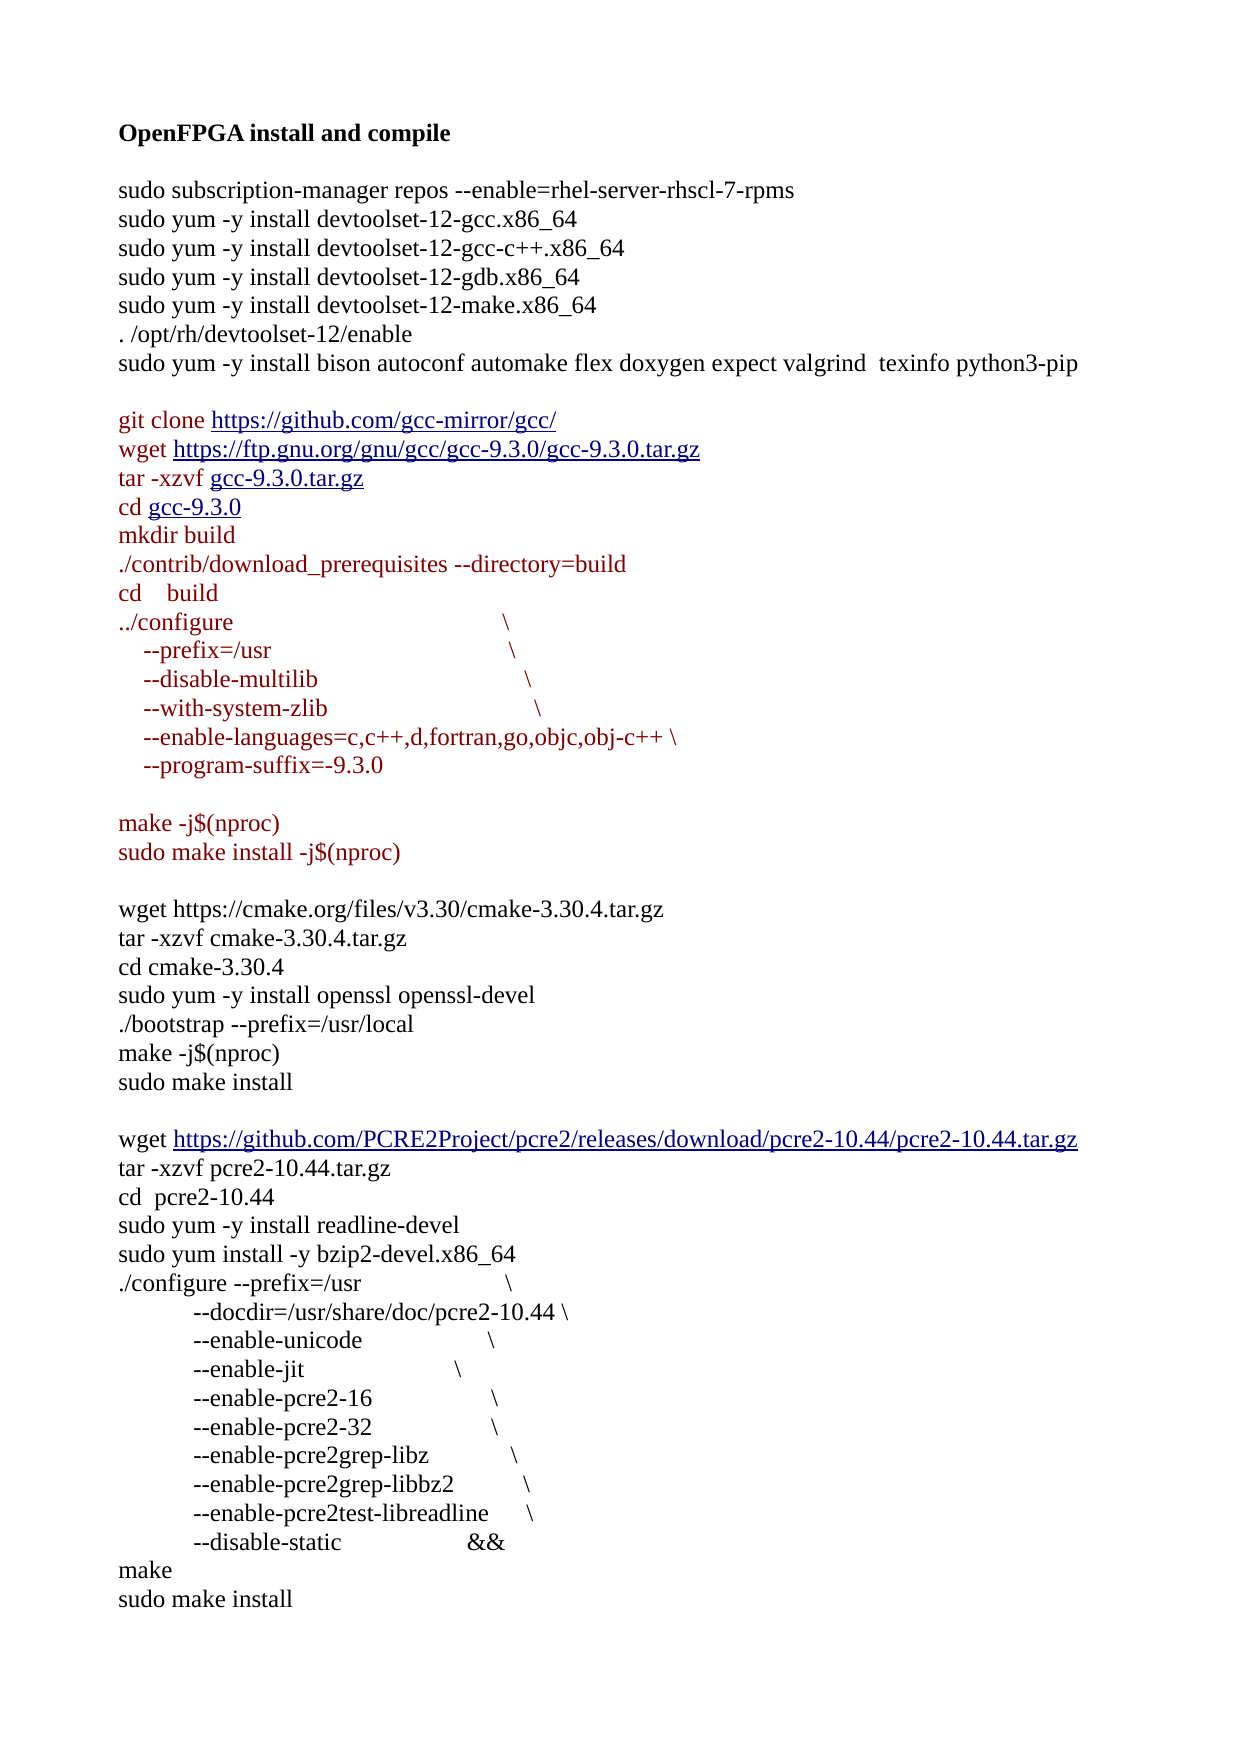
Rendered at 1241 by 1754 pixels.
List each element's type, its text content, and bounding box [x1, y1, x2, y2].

text --enable-unicode \ [118, 1326, 1122, 1354]
text sudo make install [118, 1584, 1122, 1613]
text --with-system-zlib \ [118, 693, 1122, 722]
text --enable-pcre2grep-libbz2 \ [118, 1469, 1122, 1498]
text --enable-pcre2grep-libz \ [118, 1441, 1122, 1469]
text wget https://ftp.gnu.org/gnu/gcc/gcc-9.3.0/gcc-9.3.0.tar.gz [118, 434, 1122, 463]
text OpenFPGA install and compile [118, 118, 1122, 147]
text ./configure --prefix=/usr \ [118, 1268, 1122, 1297]
text --enable-pcre2test-libreadline \ [118, 1498, 1122, 1527]
text sudo yum -y install readline-devel [118, 1211, 1122, 1239]
text tar -xzvf cmake-3.30.4.tar.gz [118, 923, 1122, 952]
text mkdir build [118, 521, 1122, 549]
text sudo yum -y install openssl openssl-devel [118, 981, 1122, 1009]
text cd cmake-3.30.4 [118, 952, 1122, 981]
text sudo yum -y install devtoolset-12-gcc-c++.x86_64 [118, 233, 1122, 262]
text tar -xzvf gcc-9.3.0.tar.gz [118, 463, 1122, 492]
text --program-suffix=-9.3.0 [118, 751, 1122, 779]
text cd build [118, 578, 1122, 607]
text cd gcc-9.3.0 [118, 492, 1122, 521]
text sudo make install -j$(nproc) [118, 837, 1122, 866]
text --enable-languages=c,c++,d,fortran,go,objc,obj-c++ \ [118, 722, 1122, 751]
text sudo make install [118, 1067, 1122, 1096]
text --docdir=/usr/share/doc/pcre2-10.44 \ [118, 1297, 1122, 1326]
text make -j$(nproc) [118, 1038, 1122, 1067]
text sudo subscription-manager repos --enable=rhel-server-rhscl-7-rpms [118, 176, 1122, 204]
text sudo yum -y install devtoolset-12-gdb.x86_64 [118, 262, 1122, 291]
text sudo yum -y install devtoolset-12-gcc.x86_64 [118, 204, 1122, 233]
text --enable-pcre2-16 \ [118, 1383, 1122, 1412]
text git clone https://github.com/gcc-mirror/gcc/ [118, 406, 1122, 434]
text --disable-static && [118, 1527, 1122, 1556]
text make [118, 1556, 1122, 1584]
text tar -xzvf pcre2-10.44.tar.gz [118, 1153, 1122, 1182]
text . /opt/rh/devtoolset-12/enable [118, 319, 1122, 348]
text sudo yum -y install bison autoconf automake flex doxygen expect valgrind texinfo python3-pip [118, 348, 1122, 377]
text --enable-jit \ [118, 1354, 1122, 1383]
text sudo yum install -y bzip2-devel.x86_64 [118, 1239, 1122, 1268]
text make -j$(nproc) [118, 808, 1122, 837]
text cd pcre2-10.44 [118, 1182, 1122, 1211]
text ./bootstrap --prefix=/usr/local [118, 1009, 1122, 1038]
text wget https://cmake.org/files/v3.30/cmake-3.30.4.tar.gz [118, 894, 1122, 923]
text --prefix=/usr \ [118, 636, 1122, 664]
text sudo yum -y install devtoolset-12-make.x86_64 [118, 291, 1122, 319]
text --enable-pcre2-32 \ [118, 1412, 1122, 1441]
text ../configure \ [118, 607, 1122, 636]
text wget https://github.com/PCRE2Project/pcre2/releases/download/pcre2-10.44/pcre2-10.44.tar.gz [118, 1124, 1122, 1153]
text --disable-multilib \ [118, 664, 1122, 693]
text ./contrib/download_prerequisites --directory=build [118, 549, 1122, 578]
